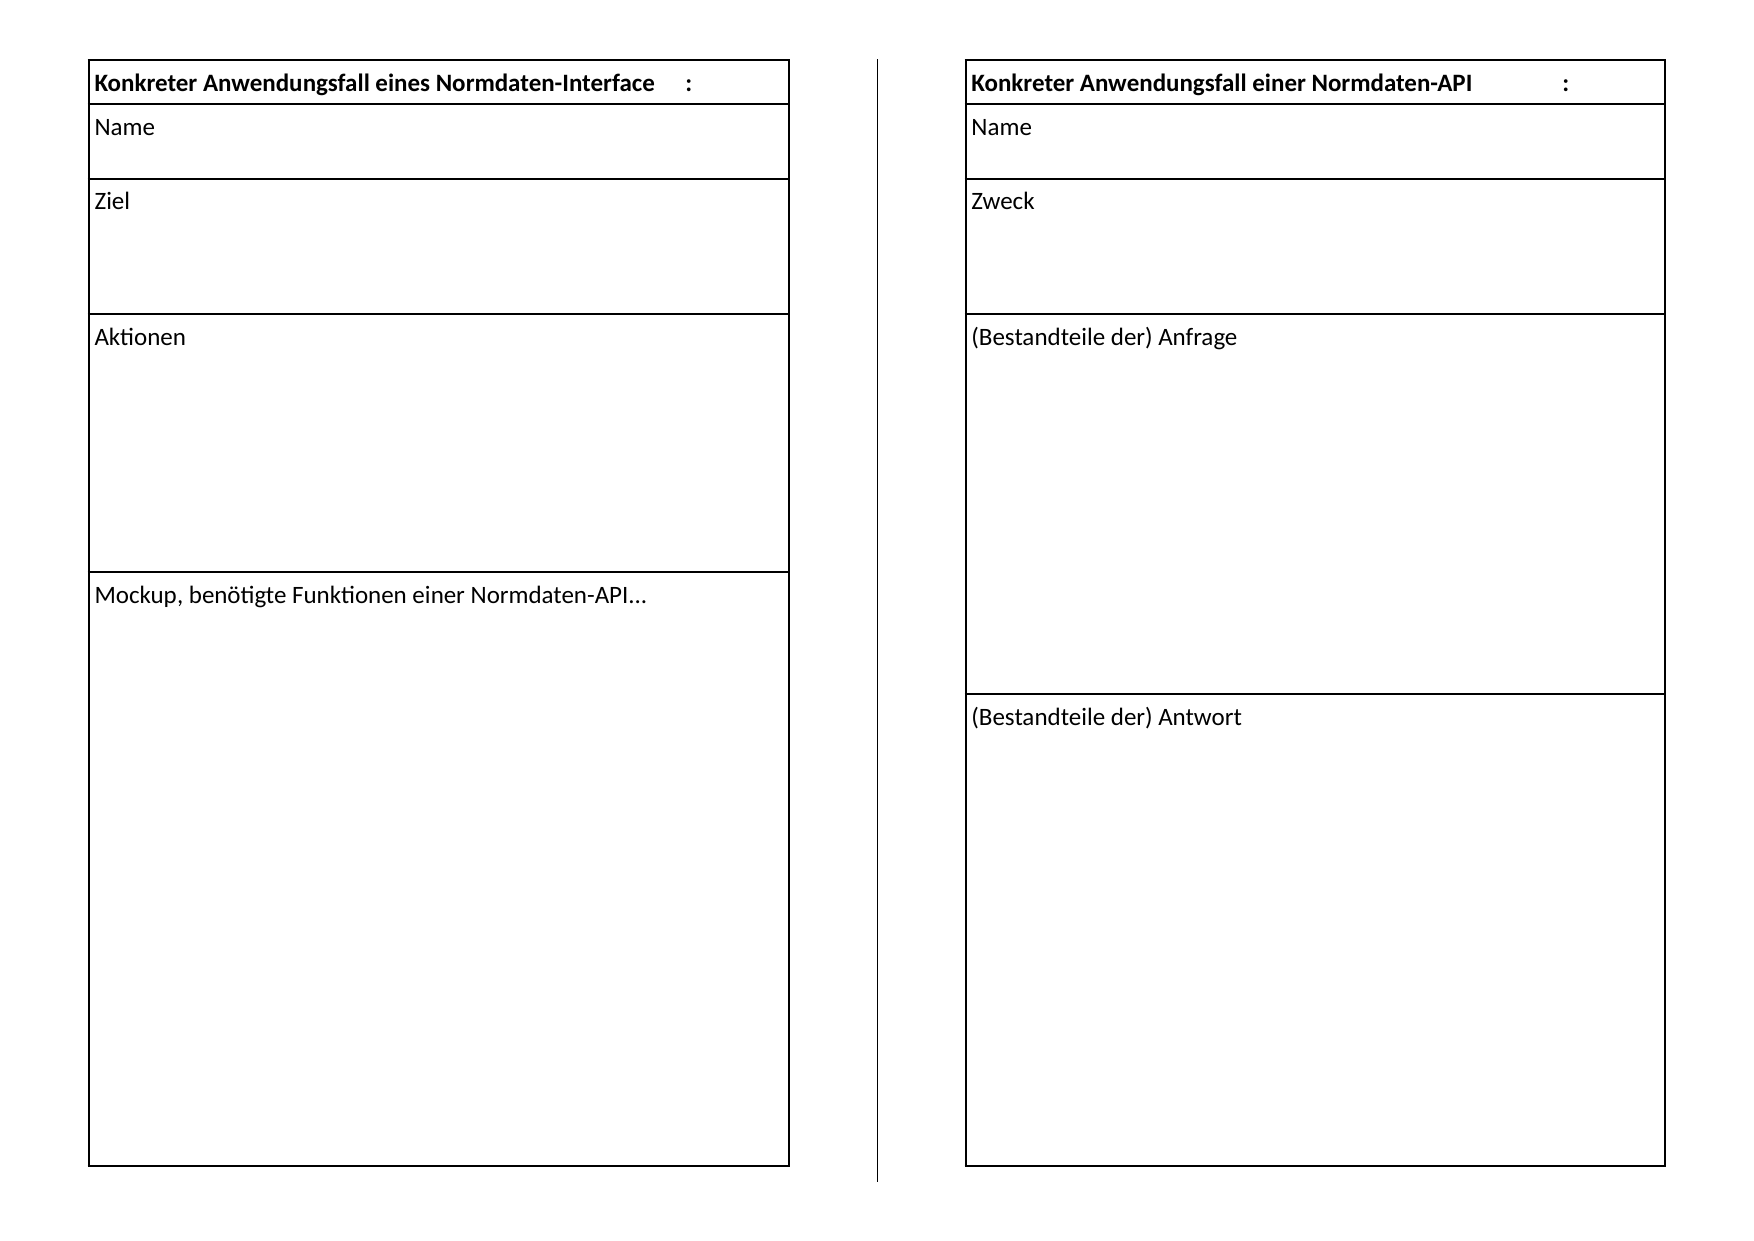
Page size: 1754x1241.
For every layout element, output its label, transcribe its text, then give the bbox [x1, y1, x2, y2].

table_header Konkreter Anwendungsfall eines Normdaten-Interface : [90, 61, 788, 103]
table_cell Zweck [967, 180, 1664, 313]
table_cell Ziel [90, 180, 788, 313]
table_cell Mockup, benötigte Funktionen einer Normdaten-API... [90, 573, 788, 1164]
table_header Konkreter Anwendungsfall einer Normdaten-API : [967, 61, 1664, 103]
table_cell Name [90, 105, 788, 178]
table_cell Name [967, 105, 1664, 178]
table_cell Aktionen [90, 315, 788, 571]
table_cell (Bestandteile der) Anfrage [967, 315, 1664, 693]
table_cell (Bestandteile der) Antwort [967, 695, 1664, 1164]
